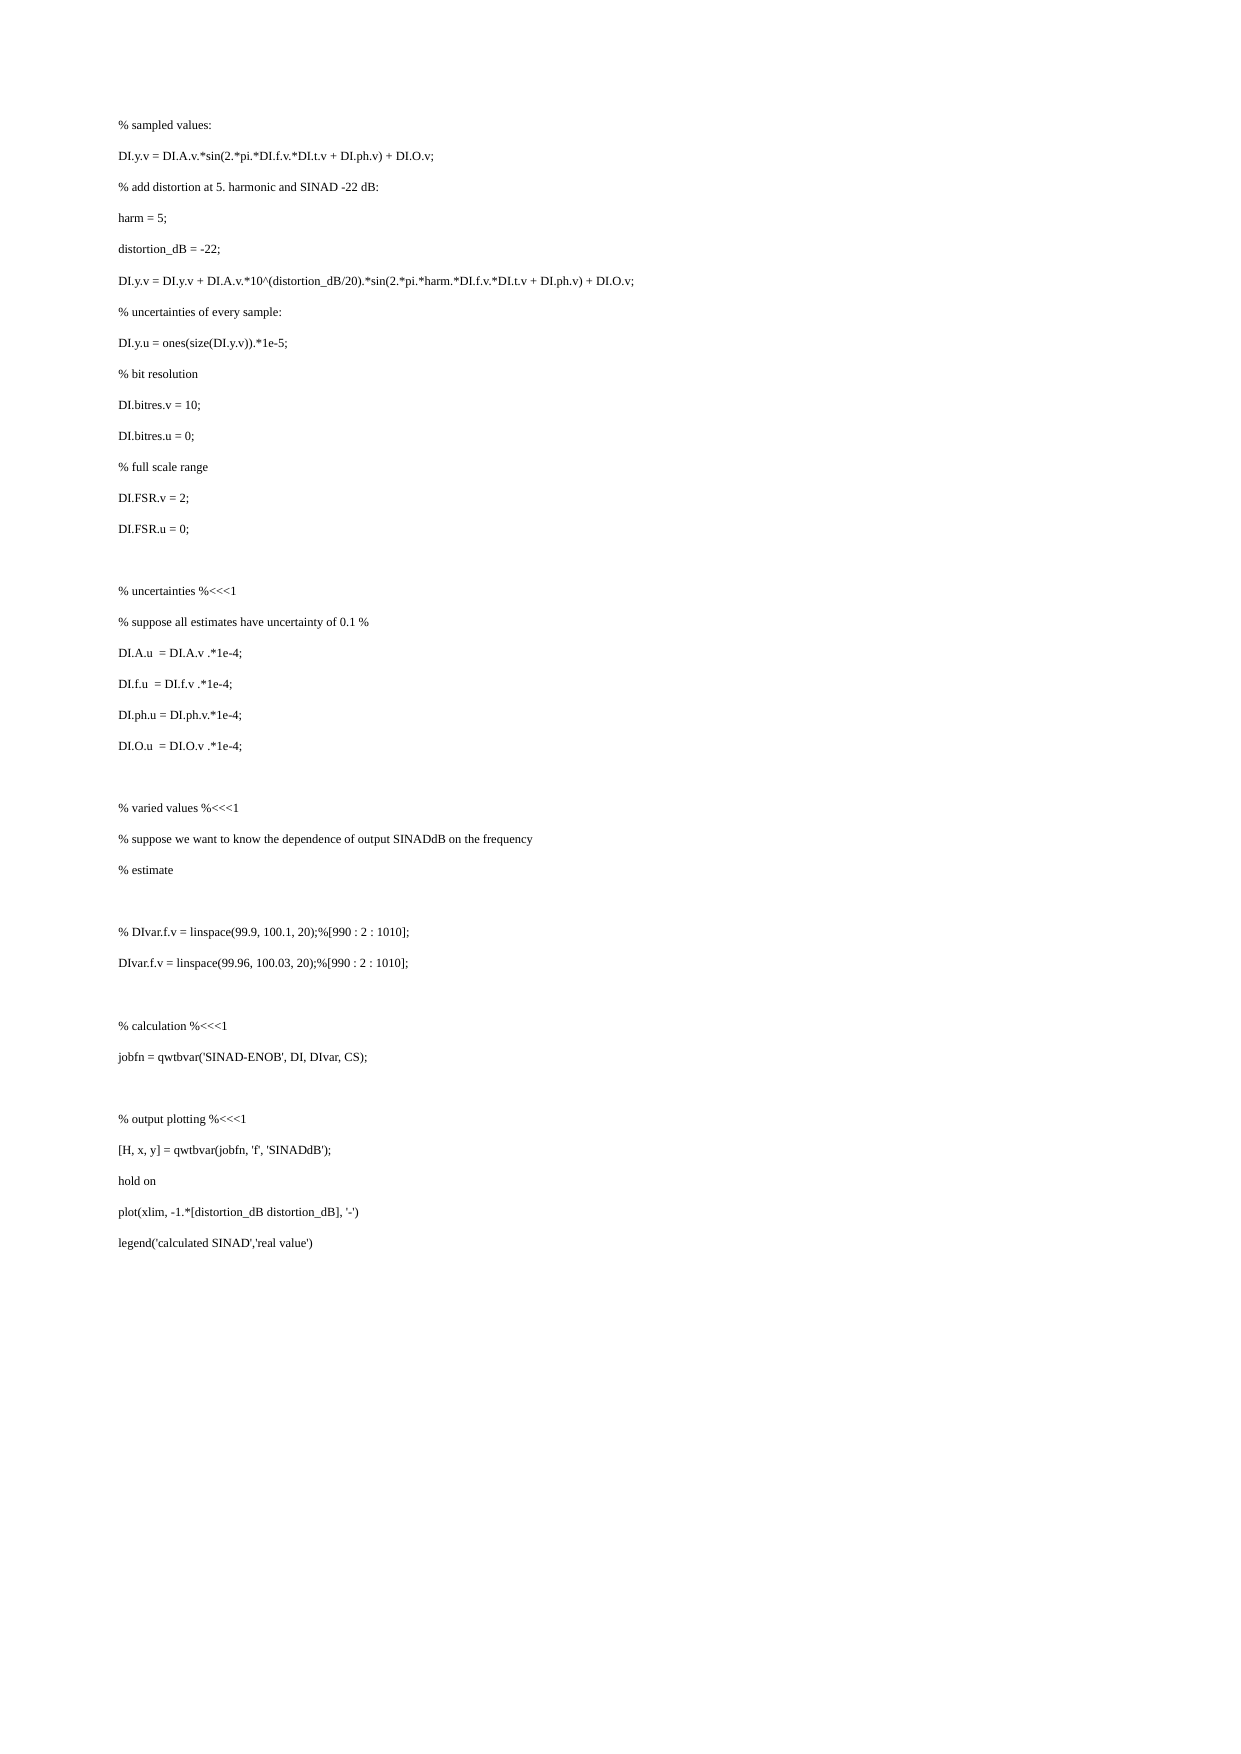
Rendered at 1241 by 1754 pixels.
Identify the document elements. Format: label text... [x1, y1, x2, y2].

text harm = 5; [118, 211, 1122, 226]
text DI.O.u = DI.O.v .*1e-4; [118, 739, 1122, 753]
text % bit resolution [118, 366, 1122, 381]
text DI.bitres.u = 0; [118, 428, 1122, 443]
text legend('calculated SINAD','real value') [118, 1236, 1122, 1250]
text % uncertainties %<<<1 [118, 584, 1122, 598]
text jobfn = qwtbvar('SINAD-ENOB', DI, DIvar, CS); [118, 1049, 1122, 1064]
text % estimate [118, 863, 1122, 877]
text DI.y.v = DI.A.v.*sin(2.*pi.*DI.f.v.*DI.t.v + DI.ph.v) + DI.O.v; [118, 149, 1122, 163]
text distortion_dB = -22; [118, 242, 1122, 257]
text % DIvar.f.v = linspace(99.9, 100.1, 20);%[990 : 2 : 1010]; [118, 925, 1122, 939]
text % output plotting %<<<1 [118, 1111, 1122, 1126]
text DI.FSR.u = 0; [118, 522, 1122, 536]
text DI.f.u = DI.f.v .*1e-4; [118, 677, 1122, 691]
text % suppose all estimates have uncertainty of 0.1 % [118, 615, 1122, 629]
text DIvar.f.v = linspace(99.96, 100.03, 20);%[990 : 2 : 1010]; [118, 956, 1122, 971]
text DI.A.u = DI.A.v .*1e-4; [118, 646, 1122, 660]
text plot(xlim, -1.*[distortion_dB distortion_dB], '-') [118, 1204, 1122, 1219]
text % suppose we want to know the dependence of output SINADdB on the frequency [118, 832, 1122, 846]
text DI.y.v = DI.y.v + DI.A.v.*10^(distortion_dB/20).*sin(2.*pi.*harm.*DI.f.v.*DI.t.v + DI.ph.v) + DI.O.v; [118, 273, 1122, 288]
text % calculation %<<<1 [118, 1018, 1122, 1033]
text % uncertainties of every sample: [118, 304, 1122, 319]
text DI.ph.u = DI.ph.v.*1e-4; [118, 708, 1122, 722]
text DI.y.u = ones(size(DI.y.v)).*1e-5; [118, 335, 1122, 350]
text DI.bitres.v = 10; [118, 397, 1122, 412]
text [H, x, y] = qwtbvar(jobfn, 'f', 'SINADdB'); [118, 1142, 1122, 1157]
text % add distortion at 5. harmonic and SINAD -22 dB: [118, 180, 1122, 194]
text DI.FSR.v = 2; [118, 491, 1122, 505]
text % full scale range [118, 459, 1122, 474]
text % sampled values: [118, 118, 1122, 132]
text % varied values %<<<1 [118, 801, 1122, 815]
text hold on [118, 1173, 1122, 1188]
